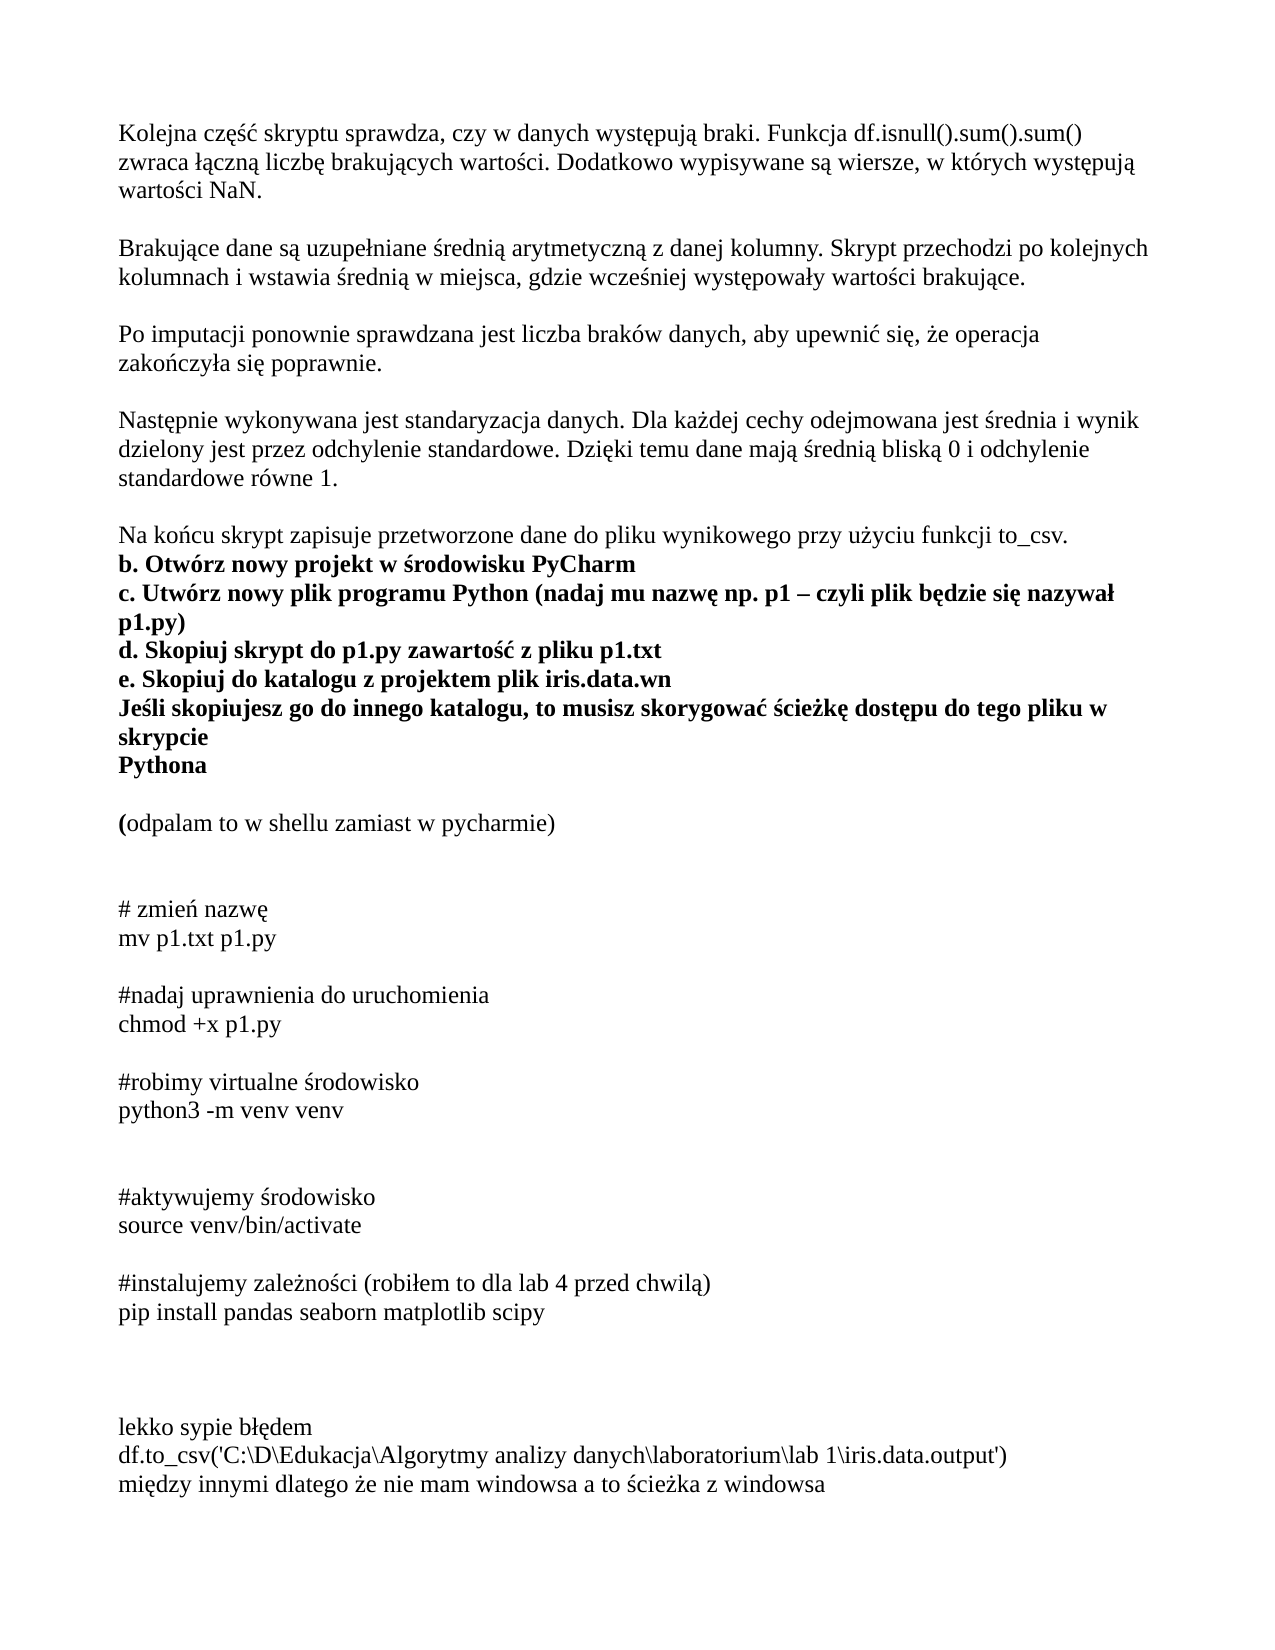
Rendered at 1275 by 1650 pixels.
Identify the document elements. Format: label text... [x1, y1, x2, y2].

text e. Skopiuj do katalogu z projektem plik iris.data.wn Jeśli skopiujesz go do innego katalogu, to musisz skorygować ścieżkę dostępu do tego pliku w skrypcie [118, 664, 1157, 751]
text Brakujące dane są uzupełniane średnią arytmetyczną z danej kolumny. Skrypt przechodzi po kolejnych kolumnach i wstawia średnią w miejsca, gdzie wcześniej występowały wartości brakujące. [118, 233, 1157, 291]
text b. Otwórz nowy projekt w środowisku PyCharm c. Utwórz nowy plik programu Python (nadaj mu nazwę np. p1 – czyli plik będzie się nazywał p1.py) [118, 549, 1157, 636]
text Na końcu skrypt zapisuje przetworzone dane do pliku wynikowego przy użyciu funkcji to_csv. [118, 521, 1157, 549]
text d. Skopiuj skrypt do p1.py zawartość z pliku p1.txt [118, 636, 1157, 664]
text Po imputacji ponownie sprawdzana jest liczba braków danych, aby upewnić się, że operacja zakończyła się poprawnie. [118, 319, 1157, 377]
text #robimy virtualne środowisko python3 -m venv venv #aktywujemy środowisko source venv/bin/activate #instalujemy zależności (robiłem to dla lab 4 przed chwilą) pip install pandas seaborn matplotlib scipy [118, 1067, 1157, 1326]
text (odpalam to w shellu zamiast w pycharmie) [118, 779, 1157, 837]
text Pythona [118, 751, 1157, 779]
text Kolejna część skryptu sprawdza, czy w danych występują braki. Funkcja df.isnull().sum().sum() zwraca łączną liczbę brakujących wartości. Dodatkowo wypisywane są wiersze, w których występują wartości NaN. [118, 118, 1157, 204]
text Następnie wykonywana jest standaryzacja danych. Dla każdej cechy odejmowana jest średnia i wynik dzielony jest przez odchylenie standardowe. Dzięki temu dane mają średnią bliską 0 i odchylenie standardowe równe 1. [118, 406, 1157, 492]
text # zmień nazwę mv p1.txt p1.py #nadaj uprawnienia do uruchomienia chmod +x p1.py [118, 866, 1157, 1067]
text lekko sypie błędem df.to_csv('C:\D\Edukacja\Algorytmy analizy danych\laboratorium\lab 1\iris.data.output') między innymi dlatego że nie mam windowsa a to ścieżka z windowsa [118, 1383, 1157, 1527]
